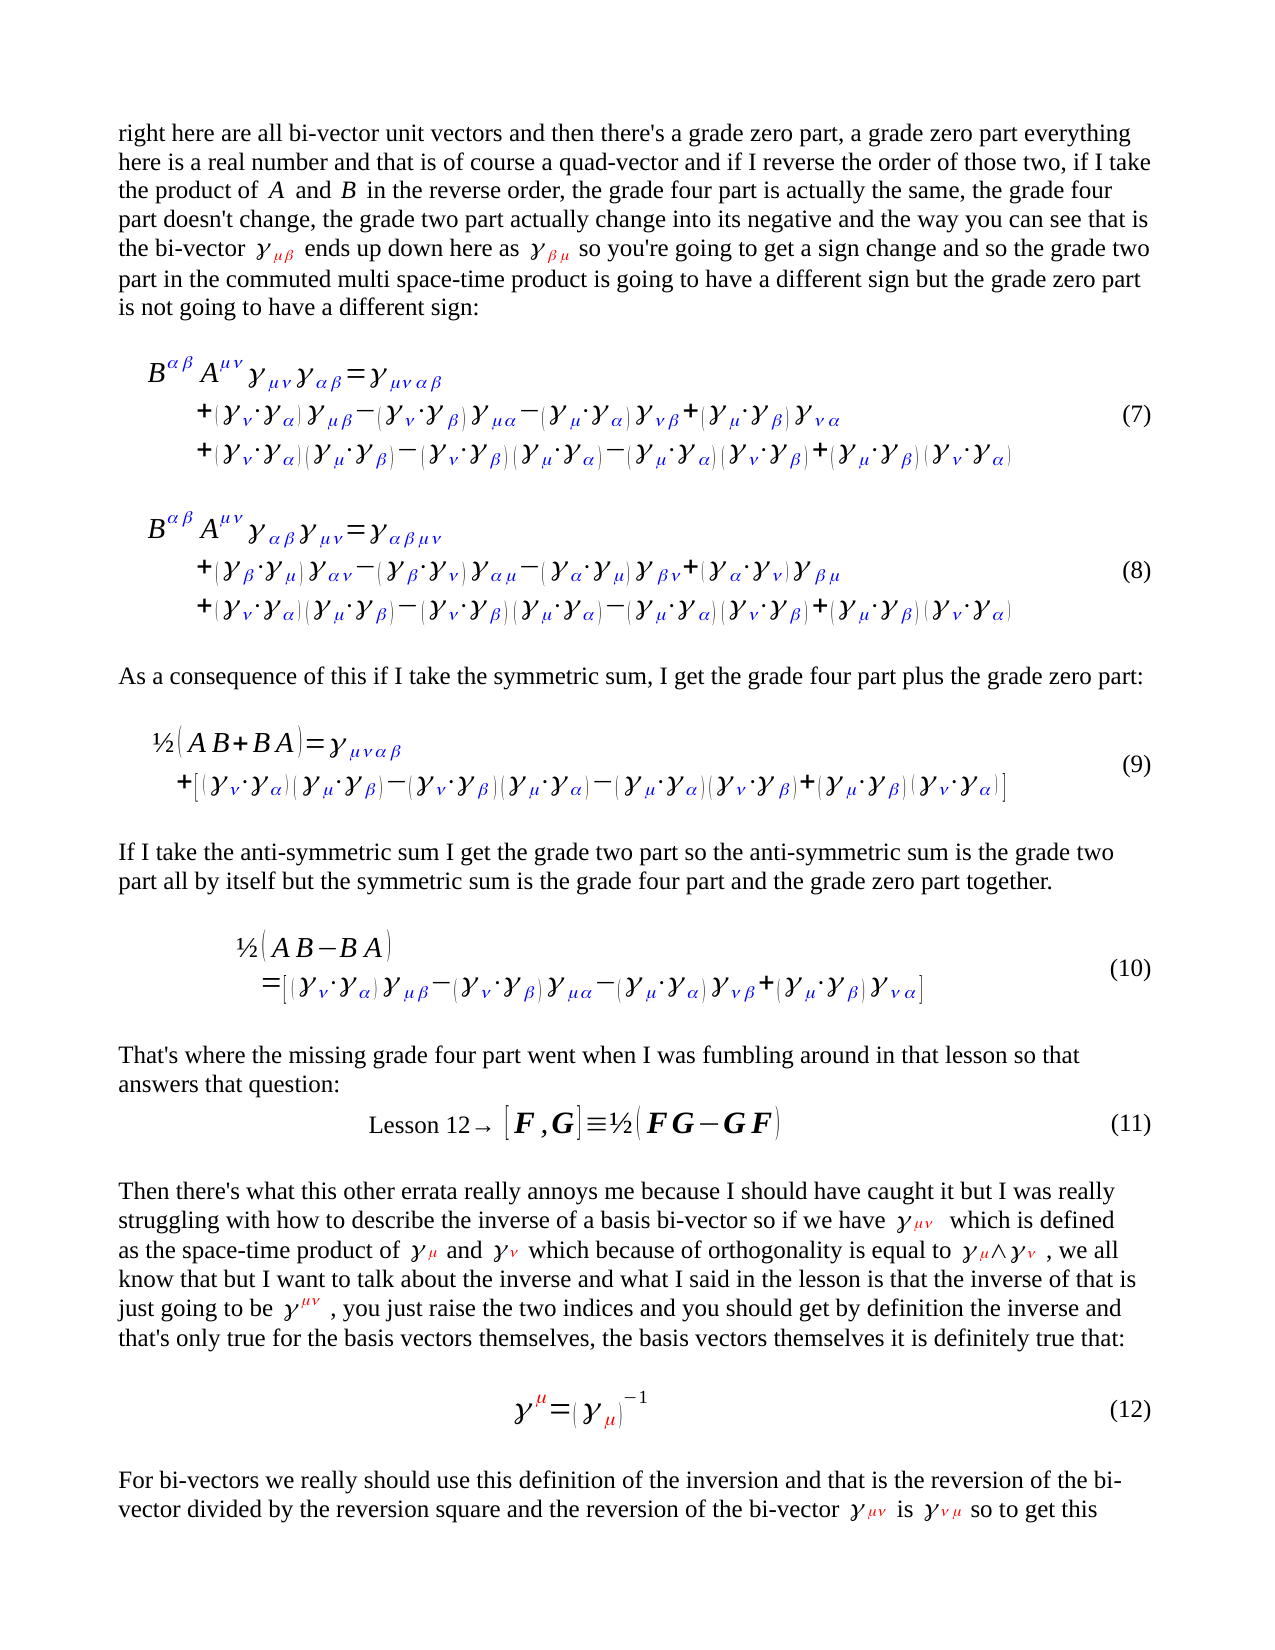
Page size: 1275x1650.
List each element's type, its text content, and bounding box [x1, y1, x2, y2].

table_header (10) [1041, 924, 1157, 1011]
text For bi-vectors we really should use this definition of the inversion and that is the reversion of the bi- vector divided by the reversion square and the reversion of the bi-vectorisso to get this inversion we have to write, well we literally write this down and when we do this calculation you know this becomes a real number down below, note there's no absolute values here and you get: [118, 1465, 1157, 1523]
table_header (11) [1041, 1098, 1157, 1148]
table_header (9) [1041, 719, 1157, 809]
table_header [118, 350, 1041, 477]
table_header (7) [1041, 350, 1157, 477]
table_header [118, 506, 1041, 632]
table_header [118, 719, 1041, 809]
table_header (12) [1041, 1380, 1157, 1436]
text That's where the missing grade four part went when I was fumbling around in that lesson so that answers that question: [118, 1040, 1157, 1098]
table_header [118, 1380, 1041, 1436]
text If I take the anti-symmetric sum I get the grade two part so the anti-symmetric sum is the grade two part all by itself but the symmetric sum is the grade four part and the grade zero part together. [118, 837, 1157, 895]
table_header (8) [1041, 506, 1157, 632]
text Then there's what this other errata really annoys me because I should have caught it but I was really struggling with how to describe the inverse of a basis bi-vector so if we have which is defined [118, 1176, 1157, 1235]
text As a consequence of this if I take the symmetric sum, I get the grade four part plus the grade zero part: [118, 661, 1157, 690]
text as the space-time product ofandwhich because of orthogonality is equal to, we all know that but I want to talk about the inverse and what I said in the lesson is that the inverse of that is just going to be, you just raise the two indices and you should get by definition the inverse and that's only true for the basis vectors themselves, the basis vectors themselves it is definitely true that: [118, 1235, 1157, 1351]
text right here are all bi-vector unit vectors and then there's a grade zero part, a grade zero part everything here is a real number and that is of course a quad-vector and if I reverse the order of those two, if I take the product ofandin the reverse order, the grade four part is actually the same, the grade four part doesn't change, the grade two part actually change into its negative and the way you can see that is the bi-vectorends up down here asso you're going to get a sign change and so the grade two part in the commuted multi space-time product is going to have a different sign but the grade zero part is not going to have a different sign: [118, 118, 1157, 321]
table_header [118, 924, 1041, 1011]
table_header Lesson 12→ [118, 1098, 1041, 1148]
